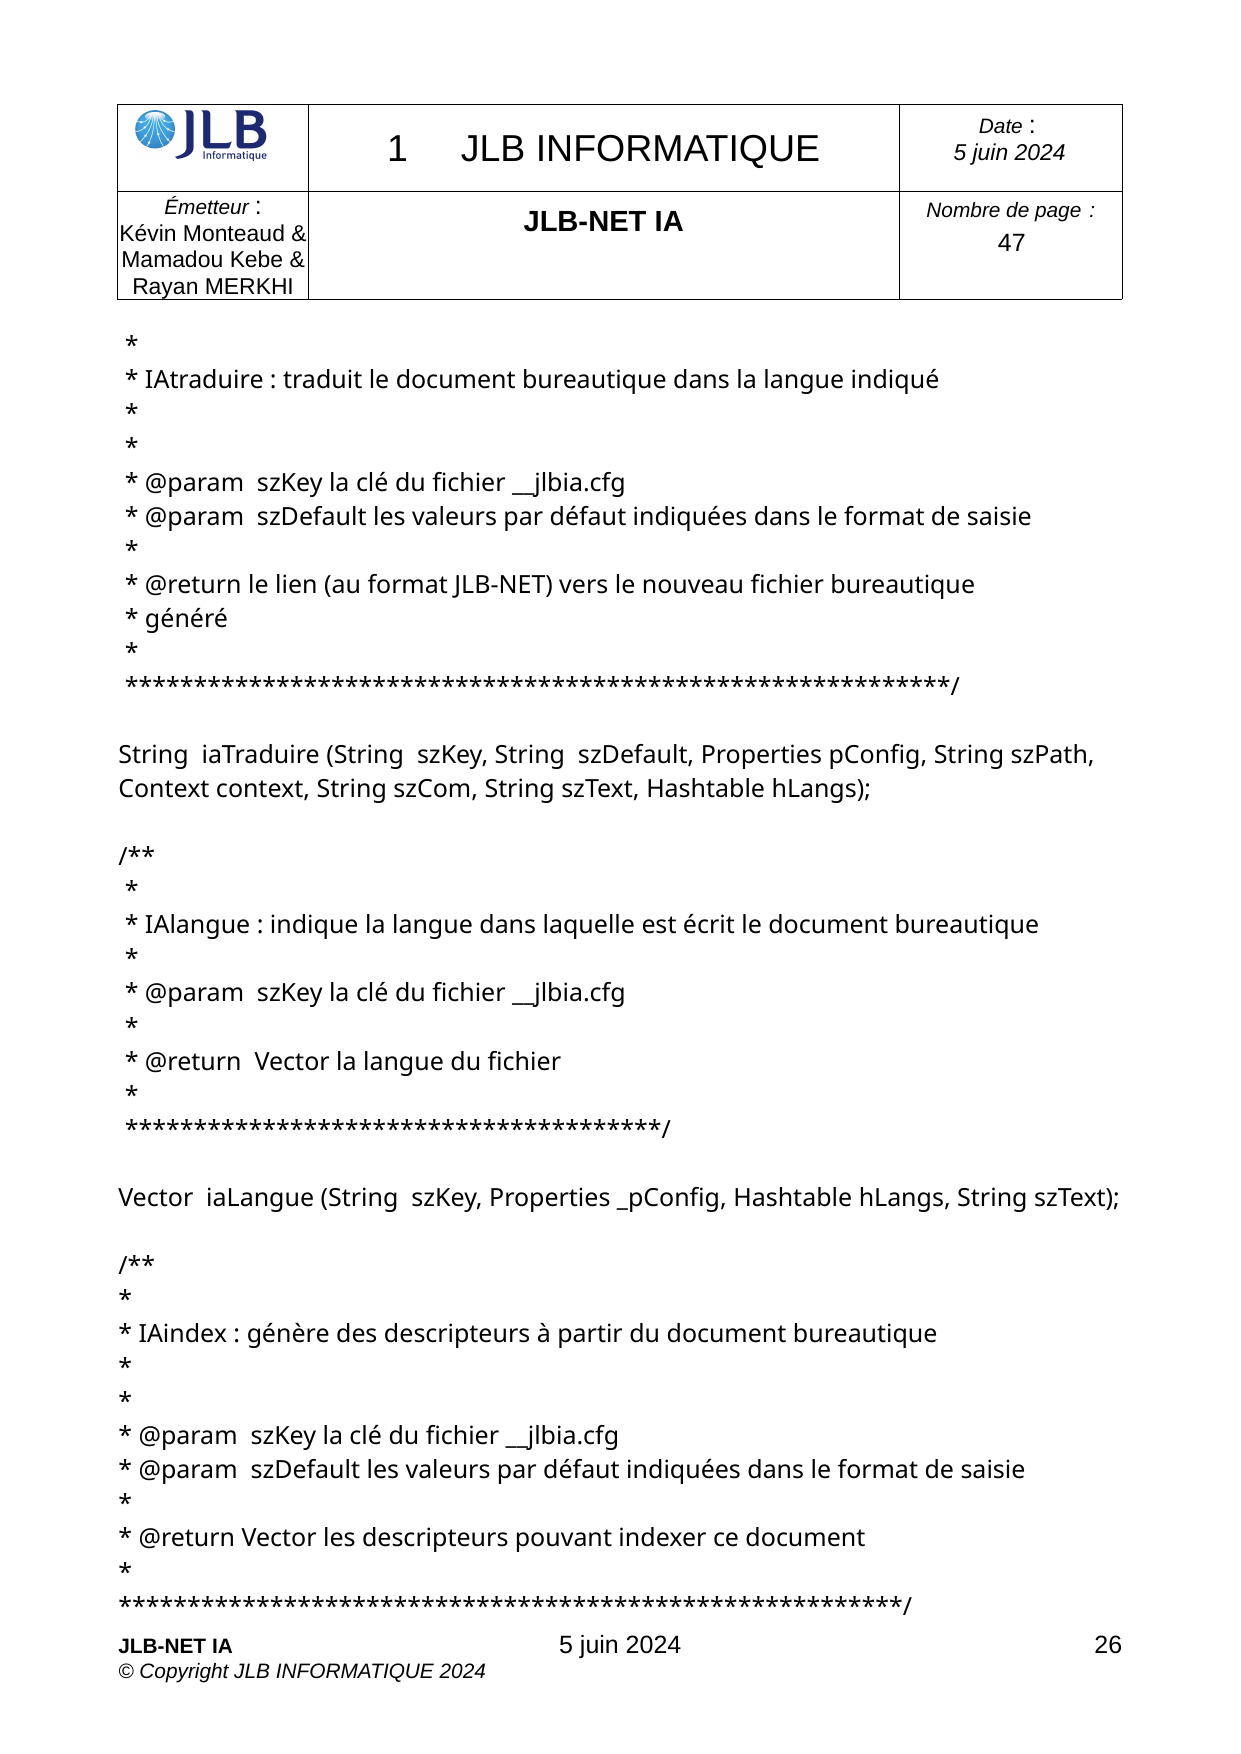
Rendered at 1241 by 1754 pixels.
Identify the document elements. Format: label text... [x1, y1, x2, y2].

text * [118, 634, 1122, 668]
text * @param szKey la clé du fichier __jlbia.cfg [118, 1418, 1122, 1452]
text * @param szDefault les valeurs par défaut indiquées dans le format de saisie [118, 498, 1122, 532]
text * [118, 1350, 1122, 1384]
text * [118, 532, 1122, 566]
text * @return le lien (au format JLB-NET) vers le nouveau fichier bureautique [118, 566, 1122, 600]
text * [118, 1554, 1122, 1588]
text * [118, 941, 1122, 975]
text * @return Vector les descripteurs pouvant indexer ce document [118, 1520, 1122, 1554]
text * [118, 1009, 1122, 1043]
text * [118, 396, 1122, 430]
text * IAlangue : indique la langue dans laquelle est écrit le document bureautique [118, 907, 1122, 941]
text * [118, 328, 1122, 362]
text * [118, 430, 1122, 464]
text String iaTraduire (String szKey, String szDefault, Properties pConfig, String szPath, Context context, String szCom, String szText, Hashtable hLangs); [118, 737, 1122, 805]
text * [118, 1486, 1122, 1520]
text * généré [118, 600, 1122, 634]
text * [118, 873, 1122, 907]
text * [118, 1384, 1122, 1418]
text * [118, 1077, 1122, 1111]
text /** [118, 839, 1122, 873]
text * @param szKey la clé du fichier __jlbia.cfg [118, 975, 1122, 1009]
text *********************************************************/ [118, 1588, 1122, 1622]
text * @param szDefault les valeurs par défaut indiquées dans le format de saisie [118, 1452, 1122, 1486]
text ************************************************************/ [118, 668, 1122, 703]
text Vector iaLangue (String szKey, Properties _pConfig, Hashtable hLangs, String szText); [118, 1179, 1122, 1213]
text /** [118, 1248, 1122, 1282]
text * IAtraduire : traduit le document bureautique dans la langue indiqué [118, 362, 1122, 396]
picture [133, 106, 269, 163]
text * [118, 1282, 1122, 1316]
text * IAindex : génère des descripteurs à partir du document bureautique [118, 1316, 1122, 1350]
text ***************************************/ [118, 1111, 1122, 1145]
text * @return Vector la langue du fichier [118, 1043, 1122, 1077]
text * @param szKey la clé du fichier __jlbia.cfg [118, 464, 1122, 498]
